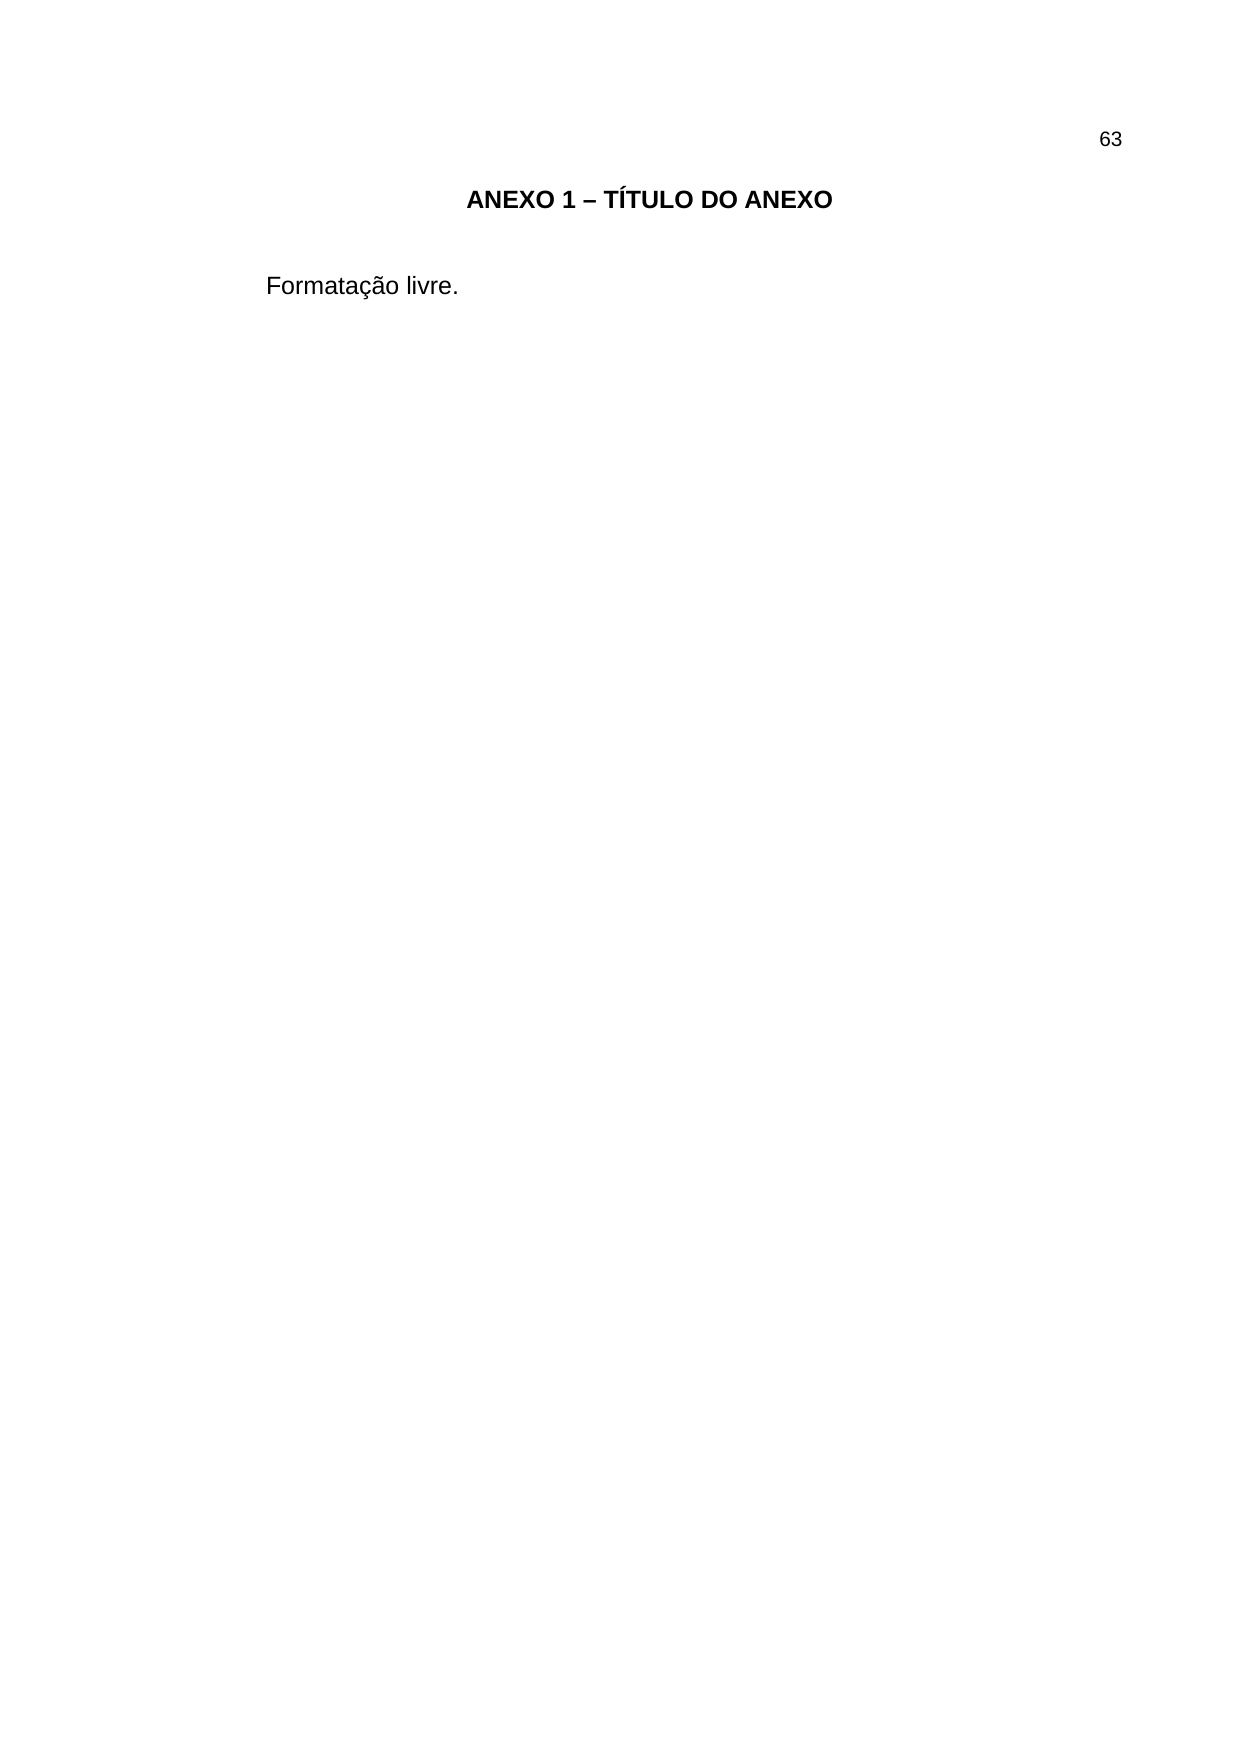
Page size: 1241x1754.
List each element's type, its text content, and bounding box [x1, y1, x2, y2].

text Formatação livre. [177, 271, 1122, 300]
subtitle ANEXO 1 – TÍTULO DO ANEXO [177, 185, 1122, 214]
